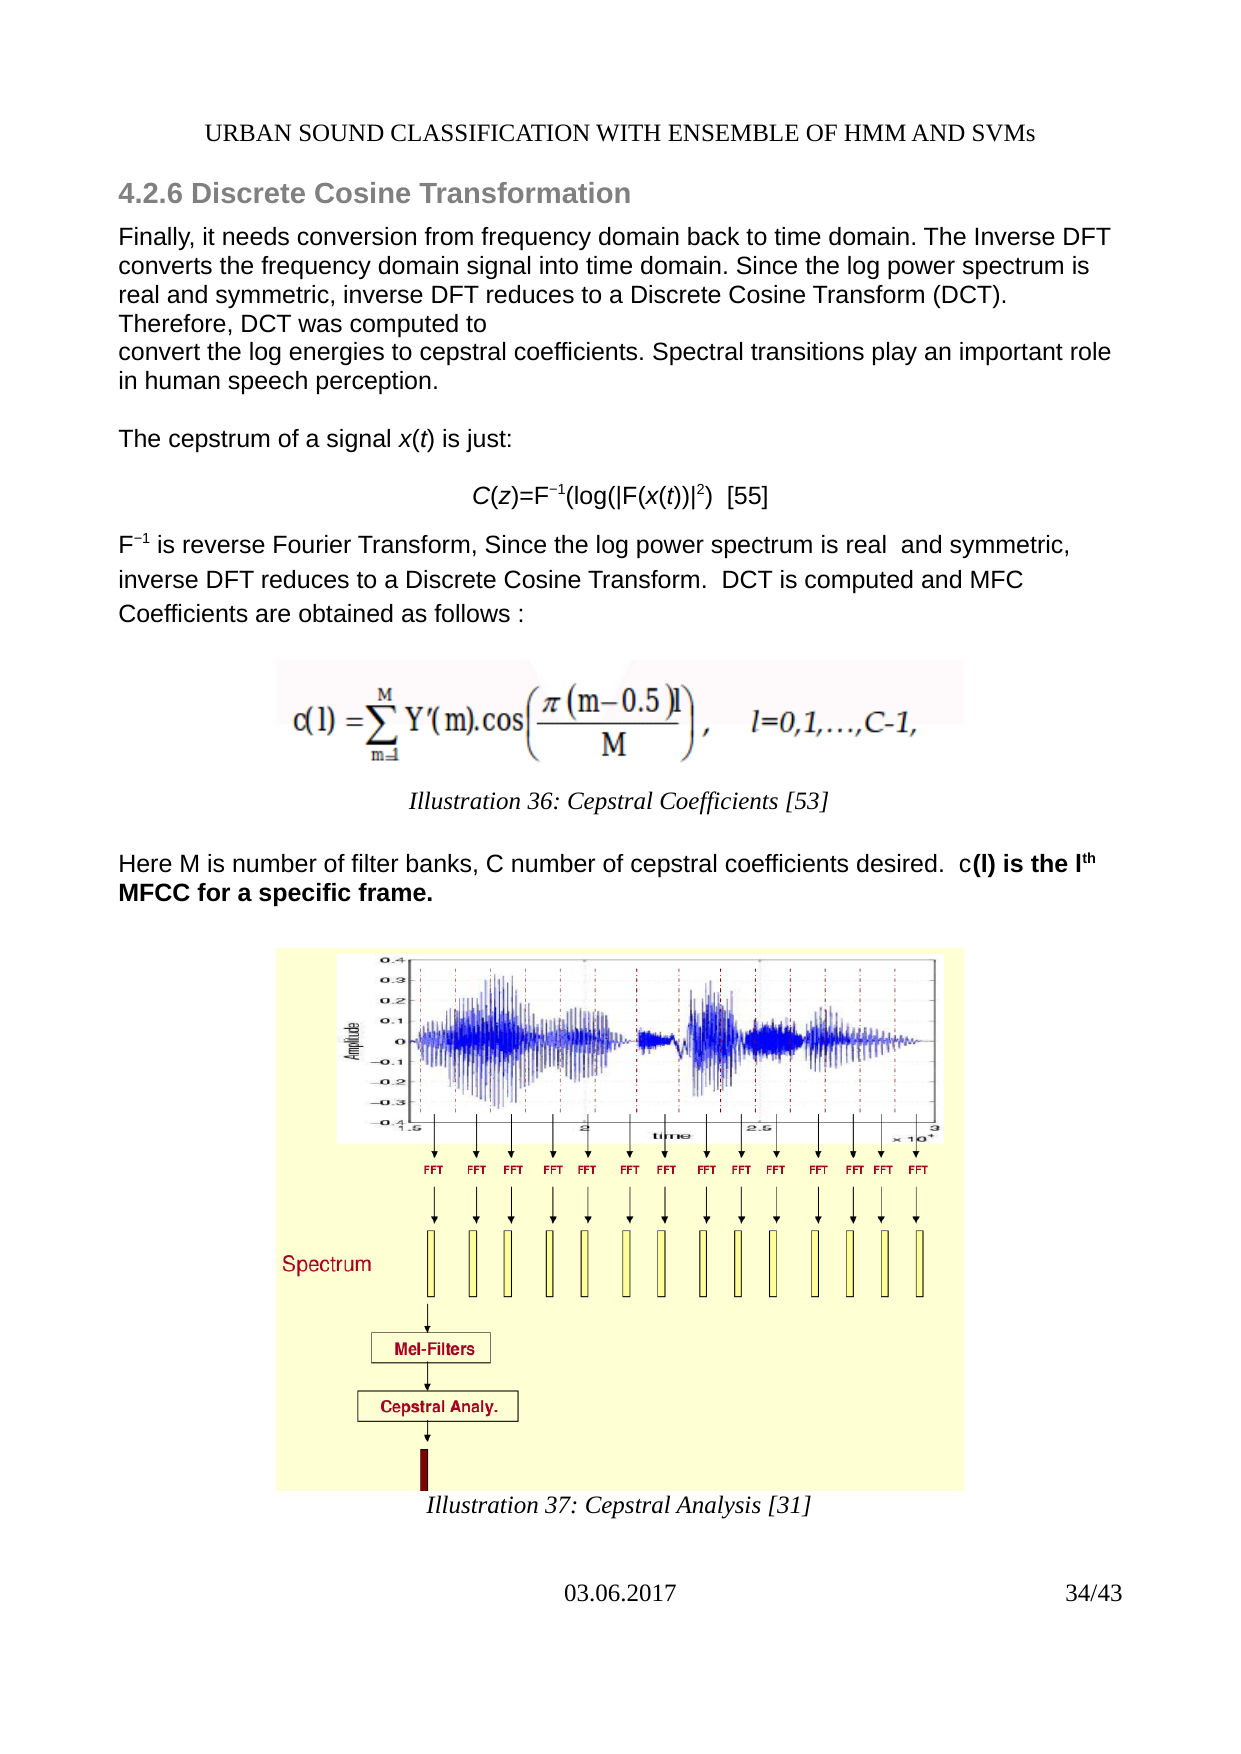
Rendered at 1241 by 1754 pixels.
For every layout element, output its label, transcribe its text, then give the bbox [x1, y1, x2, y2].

text Finally, it needs conversion from frequency domain back to time domain. The Inverse DFT converts the frequency domain signal into time domain. Since the log power spectrum is real and symmetric, inverse DFT reduces to a Discrete Cosine Transform (DCT). Therefore, DCT was computed to [118, 222, 1122, 337]
text The cepstrum of a signal x(t) is just: [118, 395, 1122, 452]
text Illustration 37: Cepstral Analysis [31] [276, 1491, 964, 1519]
picture [276, 660, 964, 786]
text Here M is number of filter banks, C number of cepstral coefficients desired. c(l) is the lth MFCC for a specific frame. [118, 849, 1122, 907]
text F−1 is reverse Fourier Transform, Since the log power spectrum is real and symmetric, inverse DFT reduces to a Discrete Cosine Transform. DCT is computed and MFC Coefficients are obtained as follows : [118, 530, 1122, 628]
text Illustration 36: Cepstral Coefficients [53] [276, 786, 964, 814]
text convert the log energies to cepstral coefficients. Spectral transitions play an important role in human speech perception. [118, 337, 1122, 395]
picture [276, 948, 965, 1491]
subtitle 4.2.6 Discrete Cosine Transformation [118, 176, 1122, 210]
text C(z)=F−1(log(|F(x(t))|2) [55] [118, 481, 1122, 510]
